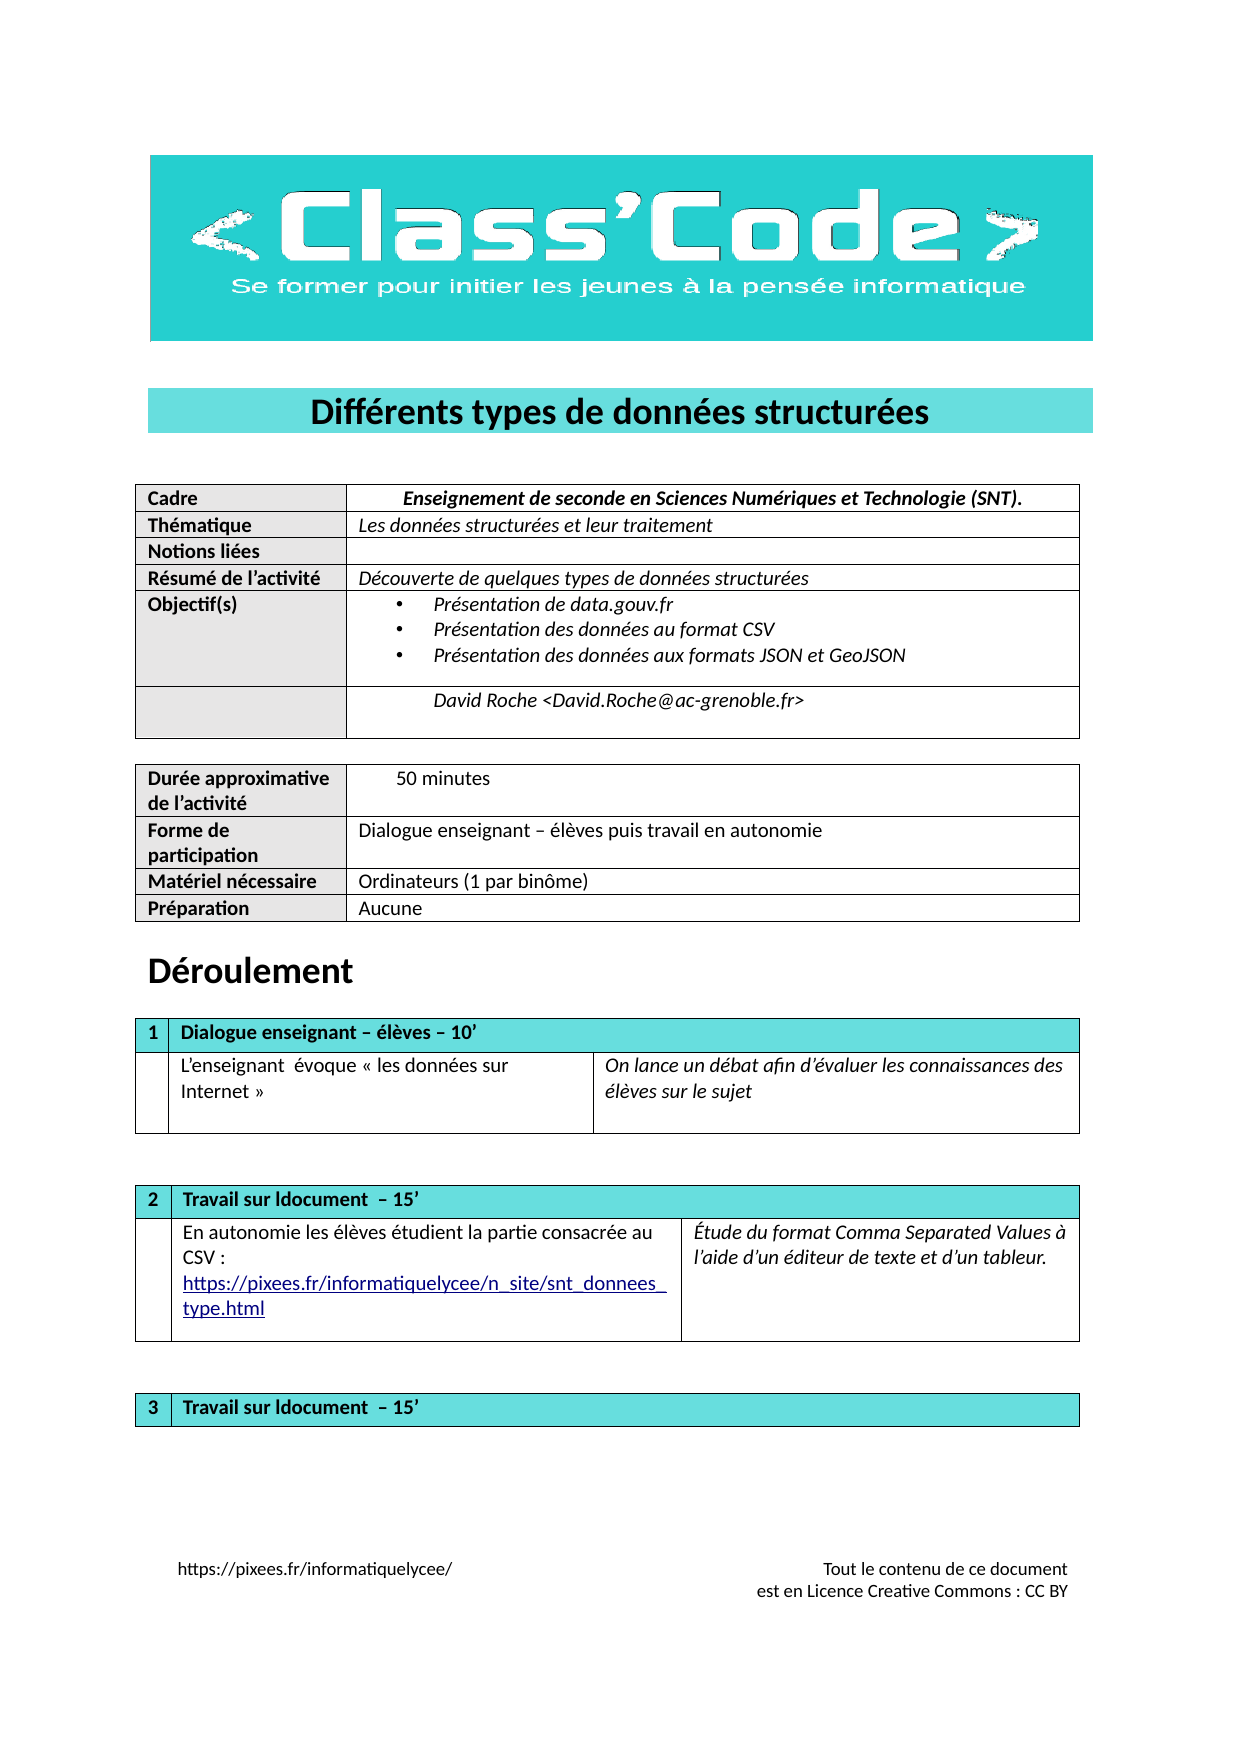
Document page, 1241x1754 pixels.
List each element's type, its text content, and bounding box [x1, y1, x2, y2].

table_cell Ordinateurs (1 par binôme) [347, 869, 1079, 894]
table_cell [347, 538, 1079, 564]
table_header Durée approximative de l’activité [136, 765, 346, 816]
table_cell On lance un débat afin d’évaluer les connaissances des élèves sur le sujet [594, 1053, 1079, 1133]
table_cell [136, 1219, 171, 1341]
table_header Travail sur ldocument – 15’ [172, 1186, 1079, 1218]
table_cell Matériel nécessaire [136, 869, 346, 894]
table_header 1 [136, 1019, 168, 1052]
table_header Enseignement de seconde en Sciences Numériques et Technologie (SNT). [347, 485, 1079, 511]
table_cell [136, 687, 346, 737]
table_cell Dialogue enseignant – élèves puis travail en autonomie [347, 817, 1079, 868]
text Différents types de données structurées [148, 388, 1093, 433]
table_cell Découverte de quelques types de données structurées [347, 565, 1079, 590]
table_cell Objectif(s) [136, 591, 346, 686]
table_cell Notions liées [136, 538, 346, 564]
table_cell Étude du format Comma Separated Values à l’aide d’un éditeur de texte et d’un tableur. [682, 1219, 1079, 1341]
table_cell En autonomie les élèves étudient la partie consacrée au CSV : https://pixees.fr/informatiquelycee/n_site/snt_donnees_type.html [172, 1219, 681, 1341]
table_header 50 minutes [347, 765, 1079, 816]
table_header Dialogue enseignant – élèves – 10’ [169, 1019, 1079, 1052]
table_cell David Roche <David.Roche@ac-grenoble.fr> [347, 687, 1079, 737]
table_cell [136, 1053, 168, 1133]
table_header Cadre [136, 485, 346, 511]
table_header 3 [136, 1394, 171, 1426]
picture [150, 155, 1093, 342]
text Déroulement [148, 947, 1093, 993]
table_cell Résumé de l’activité [136, 565, 346, 590]
table_header 2 [136, 1186, 171, 1218]
table_cell Préparation [136, 895, 346, 921]
table_header Travail sur ldocument – 15’ [172, 1394, 1079, 1426]
table_cell L’enseignant évoque « les données sur Internet » [169, 1053, 593, 1133]
table_cell Forme de participation [136, 817, 346, 868]
table_cell Les données structurées et leur traitement [347, 512, 1079, 537]
table_cell Aucune [347, 895, 1079, 921]
table_cell Présentation de data.gouv.fr Présentation des données au format CSV Présentation des données aux formats JSON et GeoJSON [347, 591, 1079, 686]
table_cell Thématique [136, 512, 346, 537]
